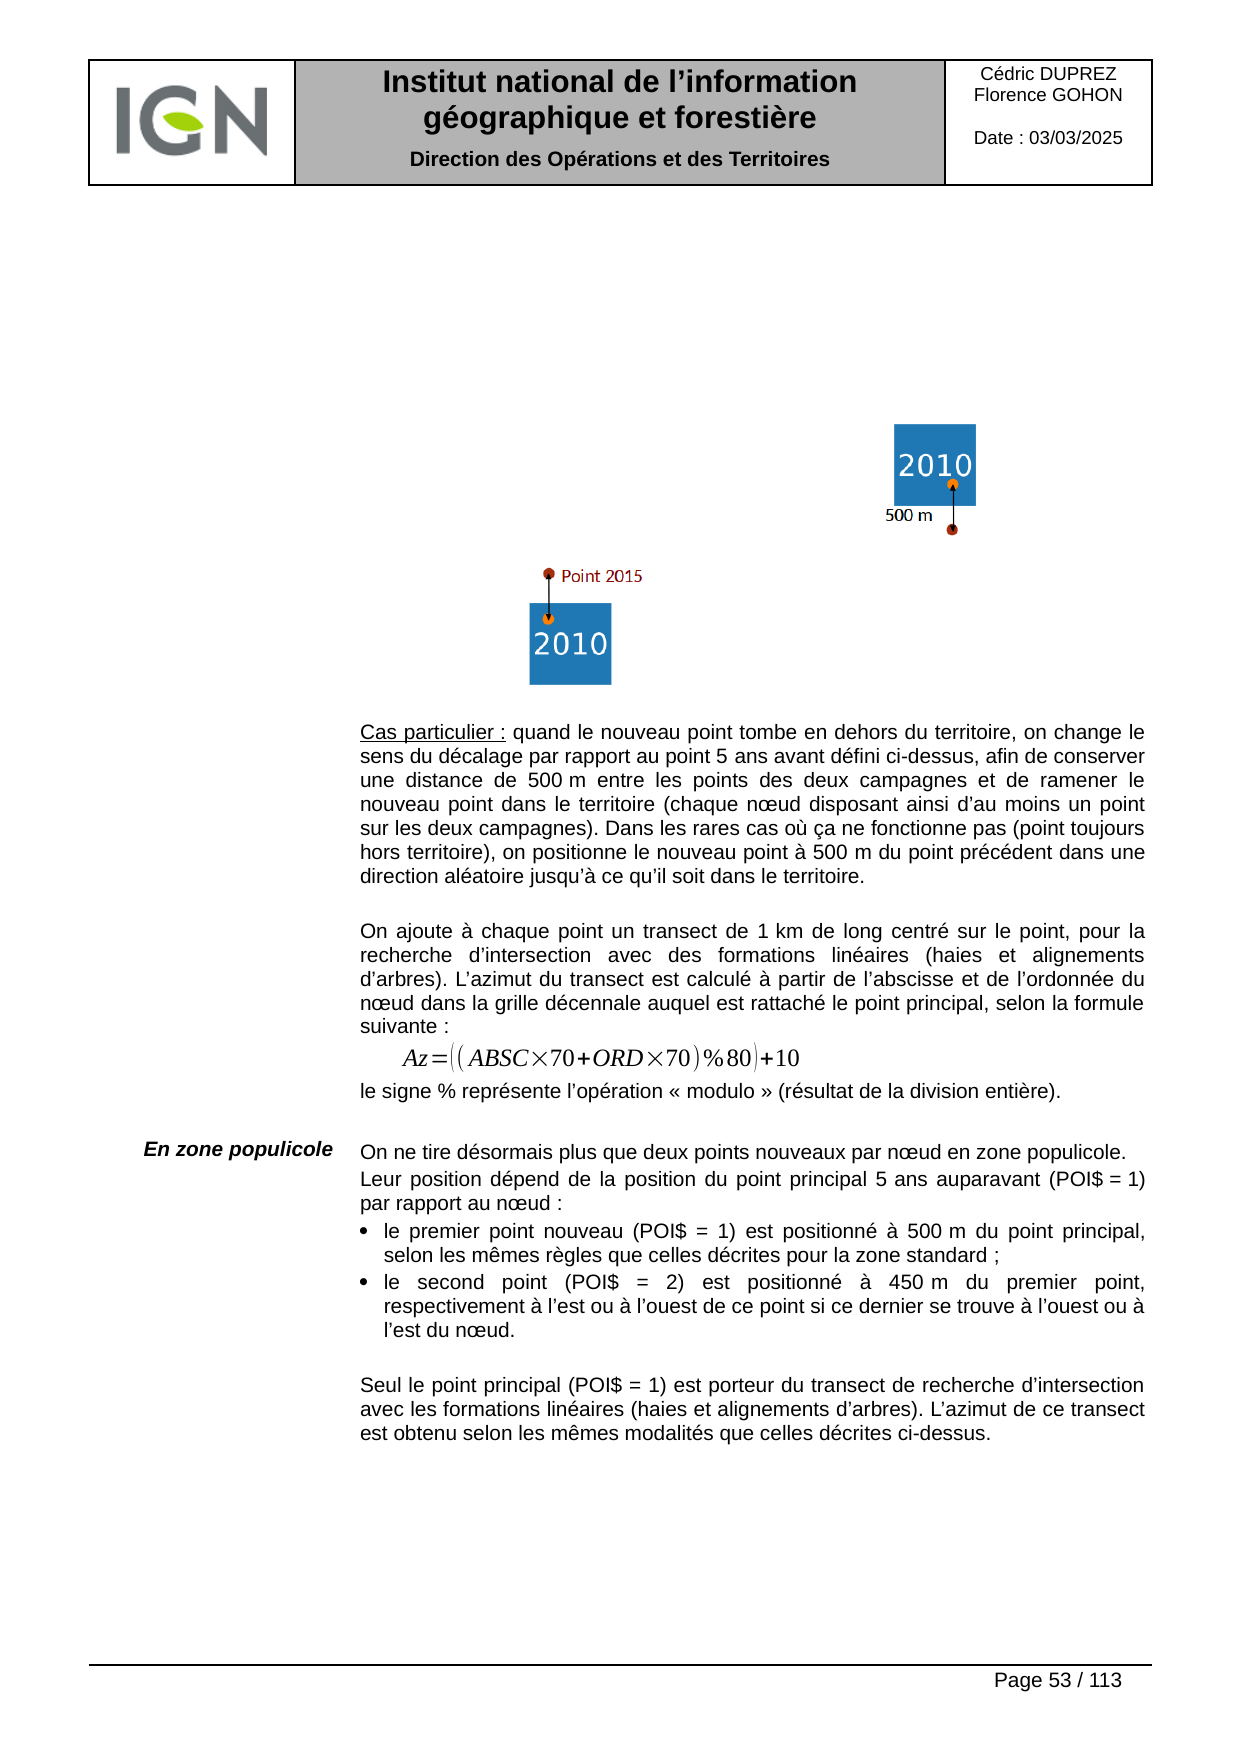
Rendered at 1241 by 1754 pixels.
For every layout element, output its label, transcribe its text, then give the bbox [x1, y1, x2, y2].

table_cell Si le point observé 5 ans auparavant, qui se situe dans une maille de 900 m de côté centré sur le nœud, est positionné au nord par rapport à ce nœud, on place le nouveau point à 500 m au nord de ce point visité 5 ans auparavant. S’il est situé au sud du nœud, on place le nouveau point à 500 m au sud de ce point visité 5 ans auparavant. S’il est situé à la même latitude que celle du nœud, on place le nouveau point à 500 m du point visité 5 ans auparavant, en choisissant : le nord pour un point 5 ans avant placé à l’ouest du nœud ou à la même longitude (cas très improbable d’un point tiré sur le nœud) ; le sud pour un point 5 ans avant placé à l’est du nœud. Cas particulier : quand le nouveau point tombe en dehors du territoire, on change le sens du décalage par rapport au point 5 ans avant défini ci-dessus, afin de conserver une distance de 500 m entre les points des deux campagnes et de ramener le nouveau point dans le territoire (chaque nœud disposant ainsi d’au moins un point sur les deux campagnes). Dans les rares cas où ça ne fonctionne pas (point toujours hors territoire), on positionne le nouveau point à 500 m du point précédent dans une direction aléatoire jusqu’à ce qu’il soit dans le territoire. On ajoute à chaque point un transect de 1 km de long centré sur le point, pour la recherche d’intersection avec des formations linéaires (haies et alignements d’arbres). L’azimut du transect est calculé à partir de l’abscisse et de l’ordonnée du nœud dans la grille décennale auquel est rattaché le point principal, selon la formule suivante : le signe % représente l’opération « modulo » (résultat de la division entière). [354, 186, 1152, 1136]
table_cell En zone populicole [89, 1136, 354, 1478]
table_cell On ne tire désormais plus que deux points nouveaux par nœud en zone populicole. Leur position dépend de la position du point principal 5 ans auparavant (POI$ = 1) par rapport au nœud : le premier point nouveau (POI$ = 1) est positionné à 500 m du point principal, selon les mêmes règles que celles décrites pour la zone standard ; le second point (POI$ = 2) est positionné à 450 m du premier point, respectivement à l’est ou à l’ouest de ce point si ce dernier se trouve à l’ouest ou à l’est du nœud. Seul le point principal (POI$ = 1) est porteur du transect de recherche d’intersection avec les formations linéaires (haies et alignements d’arbres). L’azimut de ce transect est obtenu selon les mêmes modalités que celles décrites ci-dessus. [354, 1136, 1152, 1478]
table_cell [89, 186, 354, 1136]
picture [522, 416, 983, 693]
picture [91, 62, 293, 180]
